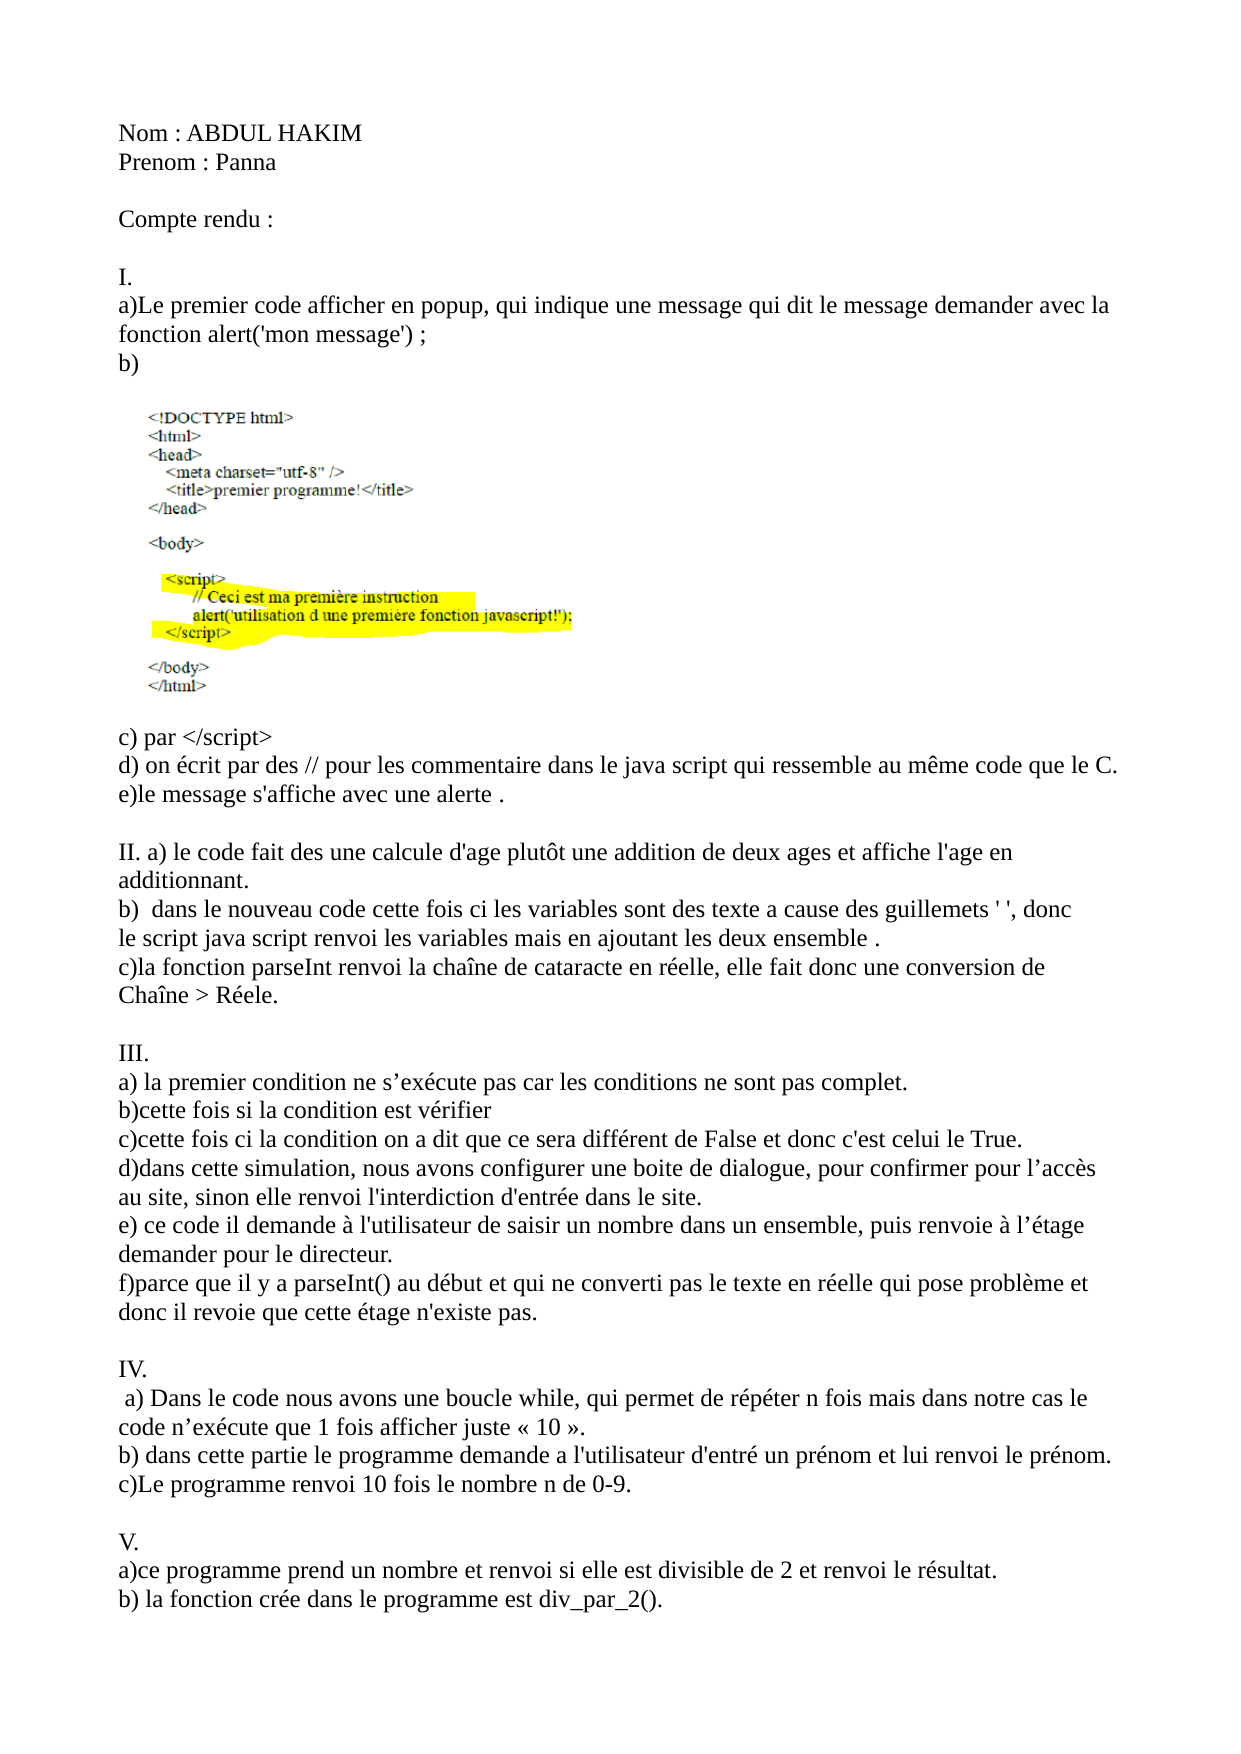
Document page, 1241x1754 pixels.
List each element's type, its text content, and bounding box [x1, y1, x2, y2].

text e) ce code il demande à l'utilisateur de saisir un nombre dans un ensemble, puis renvoie à l’étage demander pour le directeur. [118, 1211, 1122, 1268]
text Nom : ABDUL HAKIM [118, 118, 1122, 147]
text I. [118, 262, 1122, 291]
text a) Dans le code nous avons une boucle while, qui permet de répéter n fois mais dans notre cas le code n’exécute que 1 fois afficher juste « 10 ». [118, 1383, 1122, 1441]
text b) dans cette partie le programme demande a l'utilisateur d'entré un prénom et lui renvoi le prénom. [118, 1441, 1122, 1469]
text d)dans cette simulation, nous avons configurer une boite de dialogue, pour confirmer pour l’accès au site, sinon elle renvoi l'interdiction d'entrée dans le site. [118, 1153, 1122, 1211]
text f)parce que il y a parseInt() au début et qui ne converti pas le texte en réelle qui pose problème et donc il revoie que cette étage n'existe pas. [118, 1268, 1122, 1326]
text a)ce programme prend un nombre et renvoi si elle est divisible de 2 et renvoi le résultat. [118, 1556, 1122, 1584]
text b) la fonction crée dans le programme est div_par_2(). [118, 1584, 1122, 1613]
text e)le message s'affiche avec une alerte . [118, 779, 1122, 808]
text b) [118, 348, 1122, 377]
text Compte rendu : [118, 204, 1122, 233]
text c)Le programme renvoi 10 fois le nombre n de 0-9. [118, 1469, 1122, 1498]
text d) on écrit par des // pour les commentaire dans le java script qui ressemble au même code que le C. [118, 751, 1122, 779]
text IV. [118, 1354, 1122, 1383]
text b) dans le nouveau code cette fois ci les variables sont des texte a cause des guillemets ' ', donc [118, 894, 1122, 923]
text c) par </script> [118, 722, 1122, 751]
text Prenom : Panna [118, 147, 1122, 176]
text a) la premier condition ne s’exécute pas car les conditions ne sont pas complet. [118, 1067, 1122, 1096]
text V. [118, 1527, 1122, 1556]
text c)cette fois ci la condition on a dit que ce sera différent de False et donc c'est celui le True. [118, 1124, 1122, 1153]
text II. a) le code fait des une calcule d'age plutôt une addition de deux ages et affiche l'age en additionnant. [118, 837, 1122, 894]
text b)cette fois si la condition est vérifier [118, 1096, 1122, 1124]
text le script java script renvoi les variables mais en ajoutant les deux ensemble . [118, 923, 1122, 952]
picture [141, 402, 647, 717]
text a)Le premier code afficher en popup, qui indique une message qui dit le message demander avec la fonction alert('mon message') ; [118, 291, 1122, 348]
text III. [118, 1038, 1122, 1067]
text c)la fonction parseInt renvoi la chaîne de cataracte en réelle, elle fait donc une conversion de Chaîne > Réele. [118, 952, 1122, 1009]
